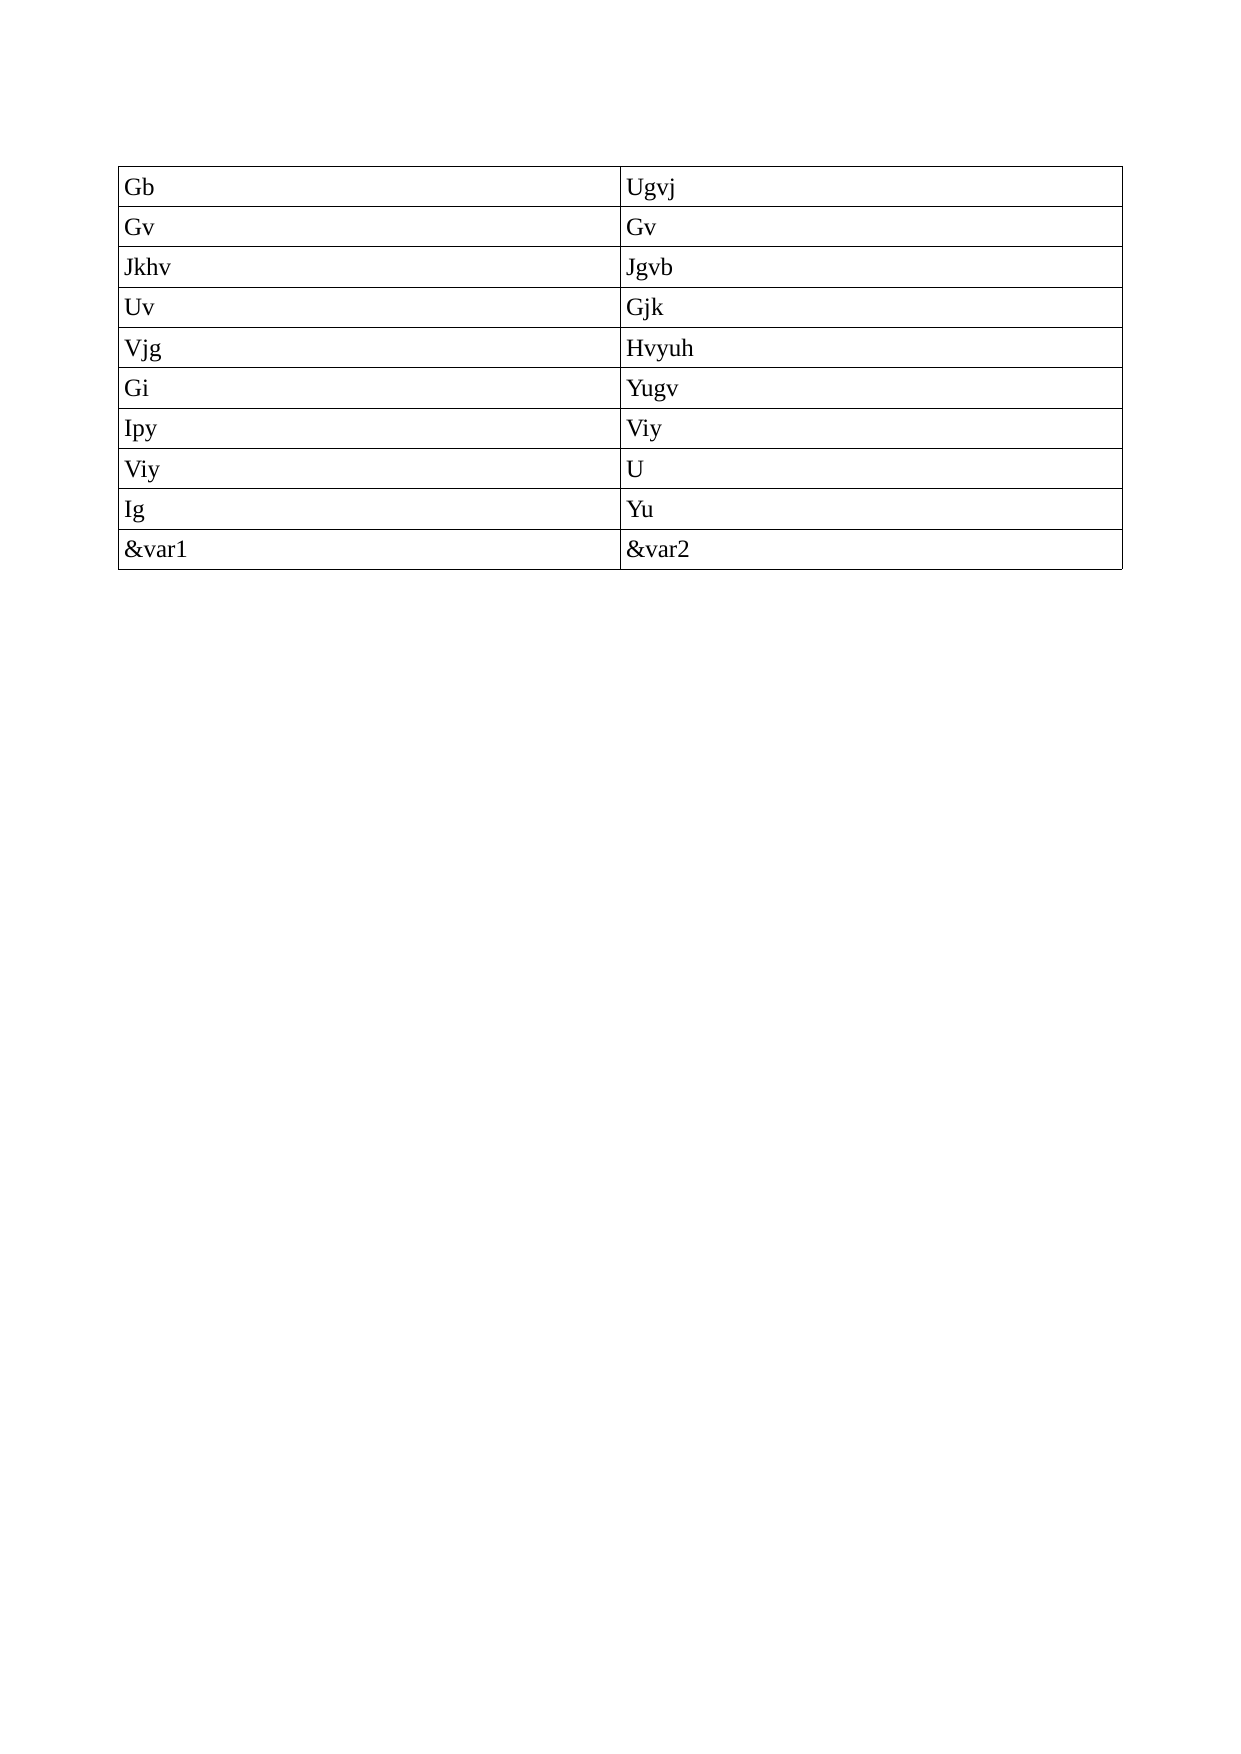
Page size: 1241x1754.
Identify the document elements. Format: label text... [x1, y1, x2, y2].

table_cell Yugv [621, 368, 1122, 408]
table_cell U [621, 449, 1122, 488]
table_cell Gv [119, 207, 620, 246]
table_cell Gjk [621, 288, 1122, 327]
table_cell Ig [119, 489, 620, 528]
table_cell Ipy [119, 409, 620, 448]
table_header Gb [119, 167, 620, 206]
table_cell Viy [119, 449, 620, 488]
table_cell Hvyuh [621, 328, 1122, 367]
table_cell Vjg [119, 328, 620, 367]
table_cell Jgvb [621, 247, 1122, 287]
table_cell &var1 [119, 530, 620, 569]
table_cell Gv [621, 207, 1122, 246]
table_cell Gi [119, 368, 620, 408]
table_cell Uv [119, 288, 620, 327]
table_cell Jkhv [119, 247, 620, 287]
table_cell &var2 [621, 530, 1122, 569]
table_header Ugvj [621, 167, 1122, 206]
table_cell Yu [621, 489, 1122, 528]
table_cell Viy [621, 409, 1122, 448]
